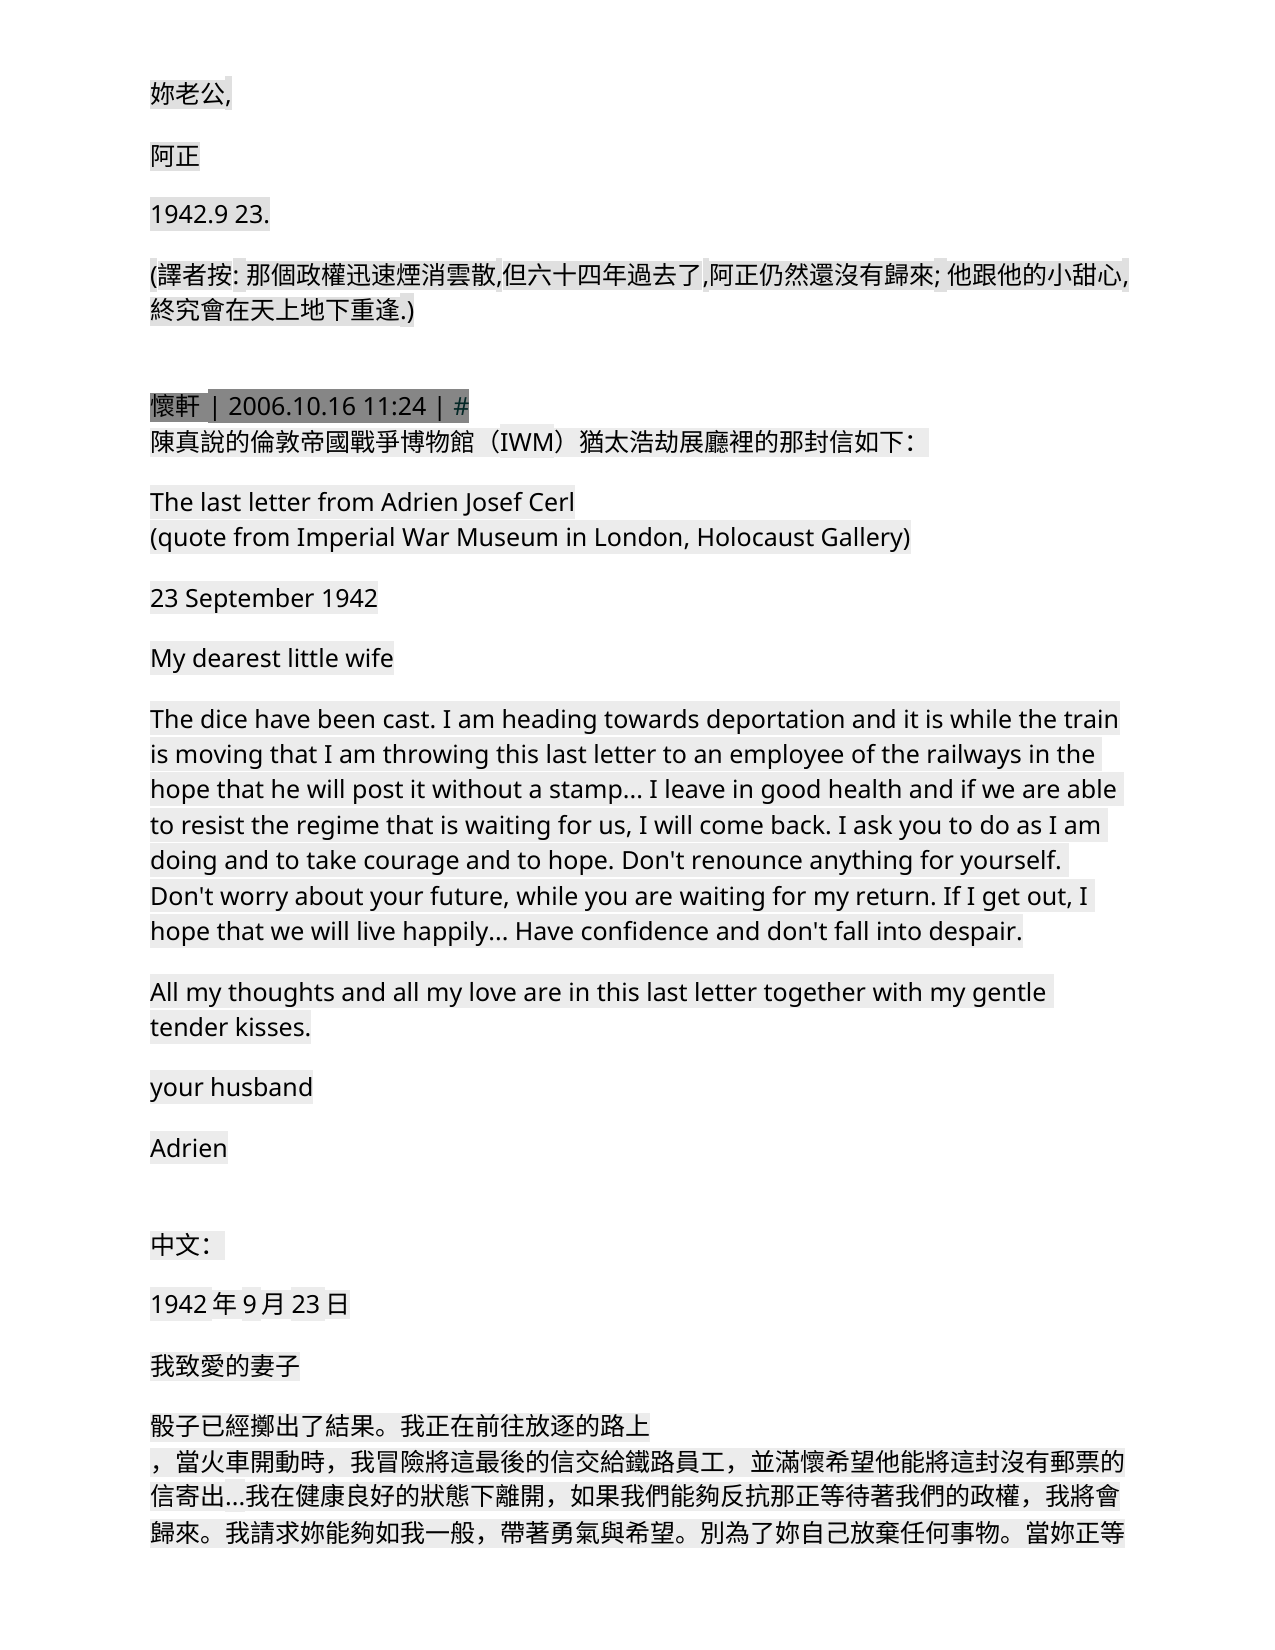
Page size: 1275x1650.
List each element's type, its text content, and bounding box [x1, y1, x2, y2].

text 23 September 1942 [150, 579, 1125, 614]
text The dice have been cast. I am heading towards deportation and it is while the train is moving that I am throwing this last letter to an employee of the railways in the hope that he will post it without a stamp... I leave in good health and if we are able to resist the regime that is waiting for us, I will come back. I ask you to do as I am doing and to take courage and to hope. Don't renounce anything for yourself. Don't worry about your future, while you are waiting for my return. If I get out, I hope that we will live happily... Have confidence and don't fall into despair. [150, 700, 1125, 948]
text 中文： [150, 1189, 1125, 1260]
text Adrien [150, 1129, 1125, 1164]
text (譯者按: 那個政權迅速煙消雲散,但六十四年過去了,阿正仍然還沒有歸來; 他跟他的小甜心,終究會在天上地下重逢.) [150, 256, 1125, 362]
text 我致愛的妻子 [150, 1346, 1125, 1381]
text 骰子已經擲出了結果。我正在前往放逐的路上 ，當火車開動時，我冒險將這最後的信交給鐵路員工，並滿懷希望他能將這封沒有郵票的信寄出...我在健康良好的狀態下離開，如果我們能夠反抗那正等待著我們的政權，我將會歸來。我請求妳能夠如我一般，帶著勇氣與希望。別為了妳自己放棄任何事物。當妳正等待著我的歸來，別擔心妳的將來。假如我能夠逃出，我希望我們能快樂地生活...擁有信心，不要陷入絕望。 [150, 1406, 1125, 1548]
text 懷軒 | 2006.10.16 11:24 | # [150, 387, 1125, 423]
text All my thoughts and all my love are in this last letter together with my gentle tender kisses. [150, 973, 1125, 1044]
text 妳老公, [150, 75, 1125, 110]
text 陳真說的倫敦帝國戰爭博物館（IWM）猶太浩劫展廳裡的那封信如下： [150, 423, 1125, 458]
text My dearest little wife [150, 639, 1125, 675]
text 1942.9 23. [150, 196, 1125, 231]
text 1942年9月23日 [150, 1285, 1125, 1321]
text 阿正 [150, 135, 1125, 171]
text your husband [150, 1069, 1125, 1104]
text The last letter from Adrien Josef Cerl (quote from Imperial War Museum in London, Holocaust Gallery) [150, 483, 1125, 554]
